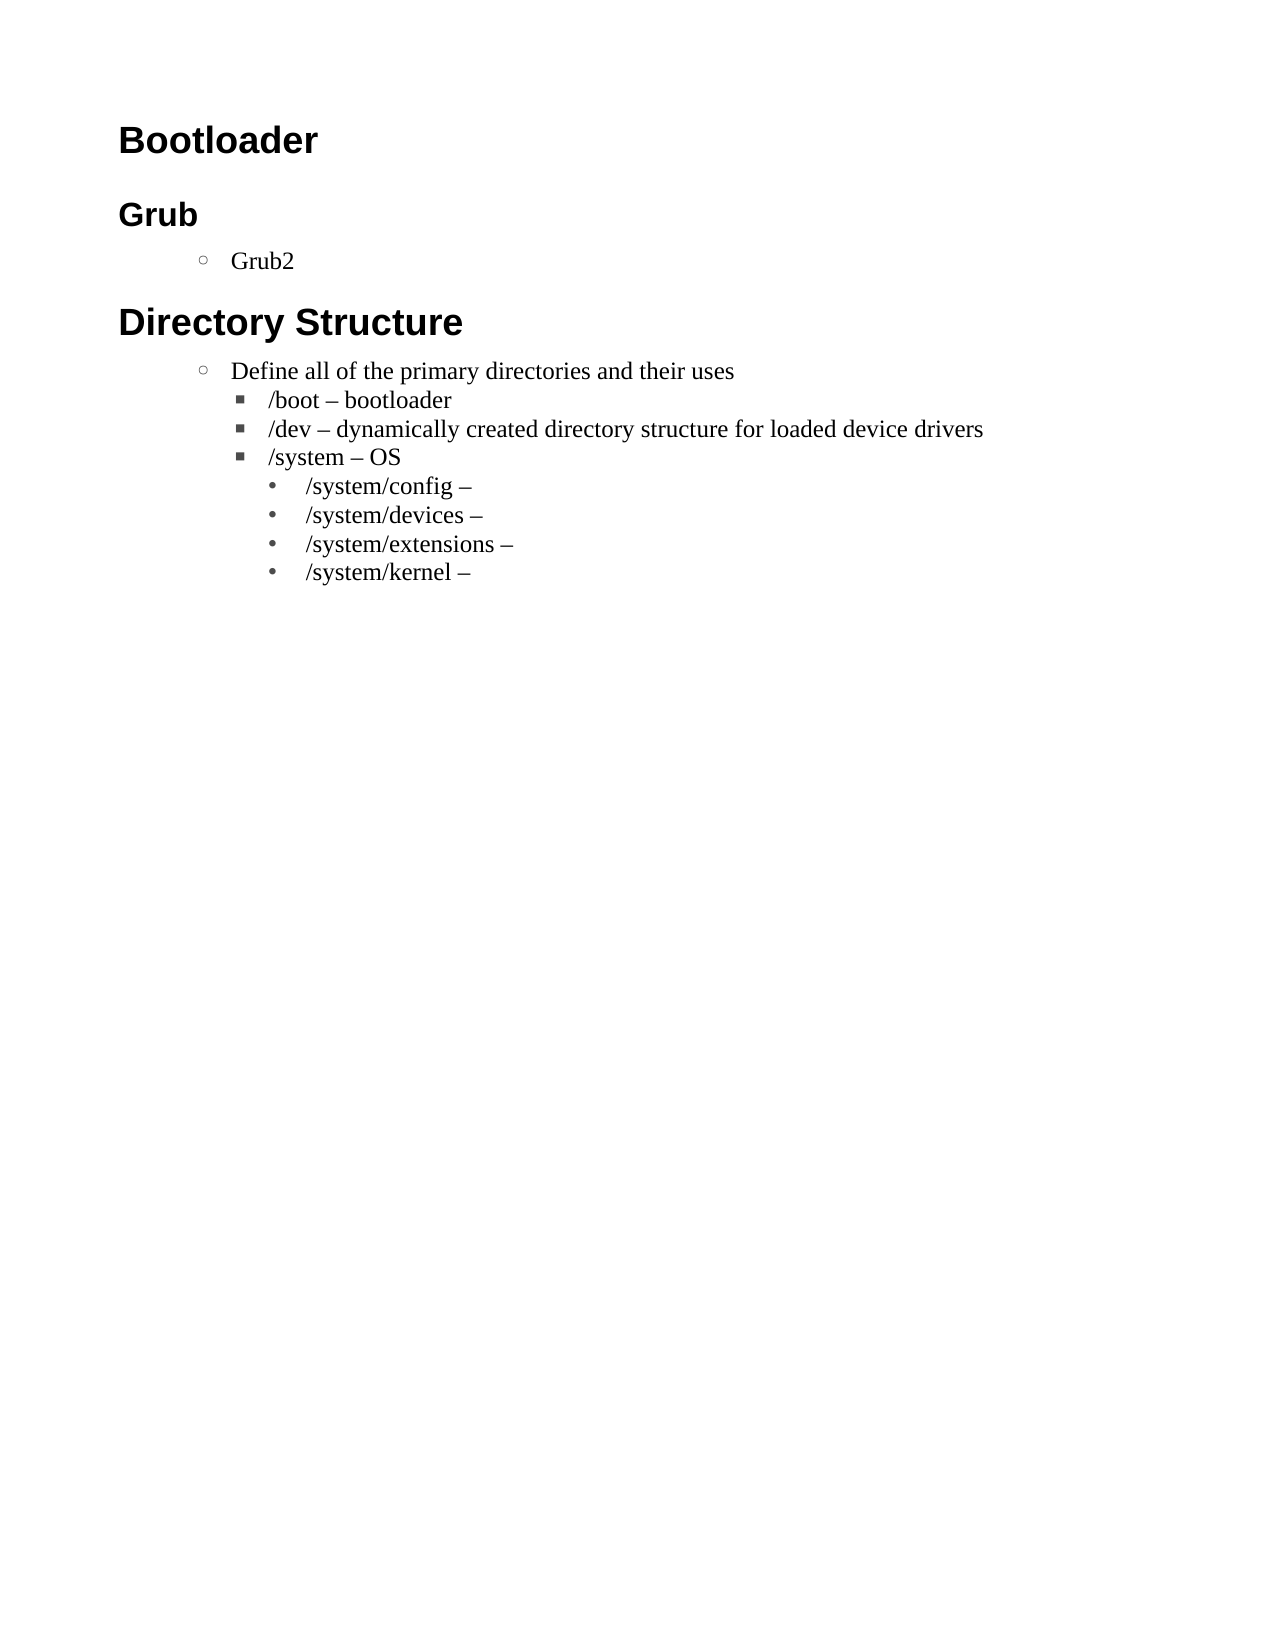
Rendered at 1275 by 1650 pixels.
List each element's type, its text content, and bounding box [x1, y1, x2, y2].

subtitle Bootloader [118, 118, 1157, 162]
list /system/kernel – [268, 557, 1157, 586]
list /system/extensions – [268, 529, 1157, 557]
list /boot – bootloader [231, 385, 1157, 414]
subtitle Grub [118, 195, 1157, 234]
subtitle Directory Structure [118, 300, 1157, 344]
list /system – OS [231, 442, 1157, 471]
list /system/devices – [268, 500, 1157, 529]
list Grub2 [193, 246, 1157, 275]
list Define all of the primary directories and their uses [193, 356, 1157, 385]
list /dev – dynamically created directory structure for loaded device drivers [231, 414, 1157, 442]
list /system/config – [268, 471, 1157, 500]
